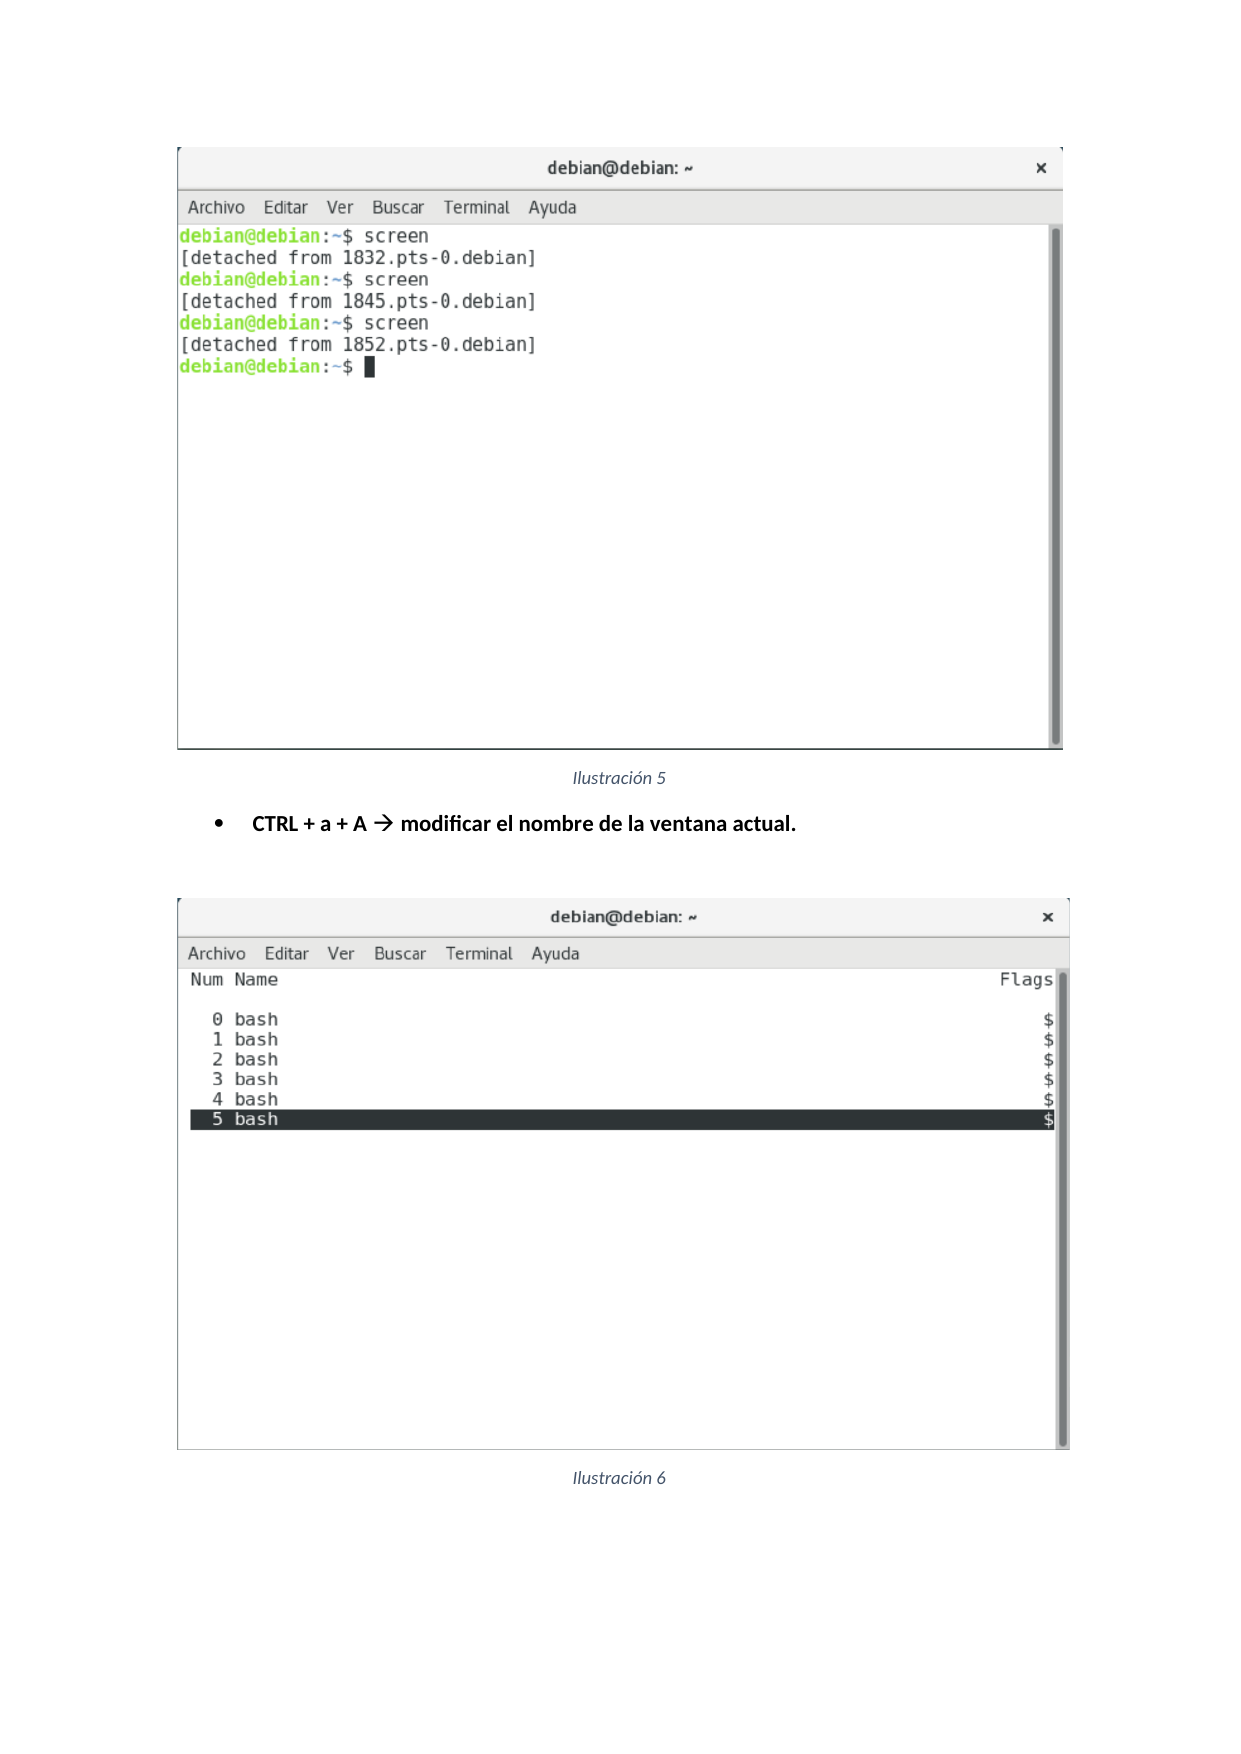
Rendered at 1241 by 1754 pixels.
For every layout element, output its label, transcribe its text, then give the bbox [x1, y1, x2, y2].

text Ilustración 6 [177, 1466, 1063, 1489]
list CTRL + a + A  modificar el nombre de la ventana actual. [215, 809, 1063, 838]
text Ilustración 5 [177, 766, 1063, 789]
